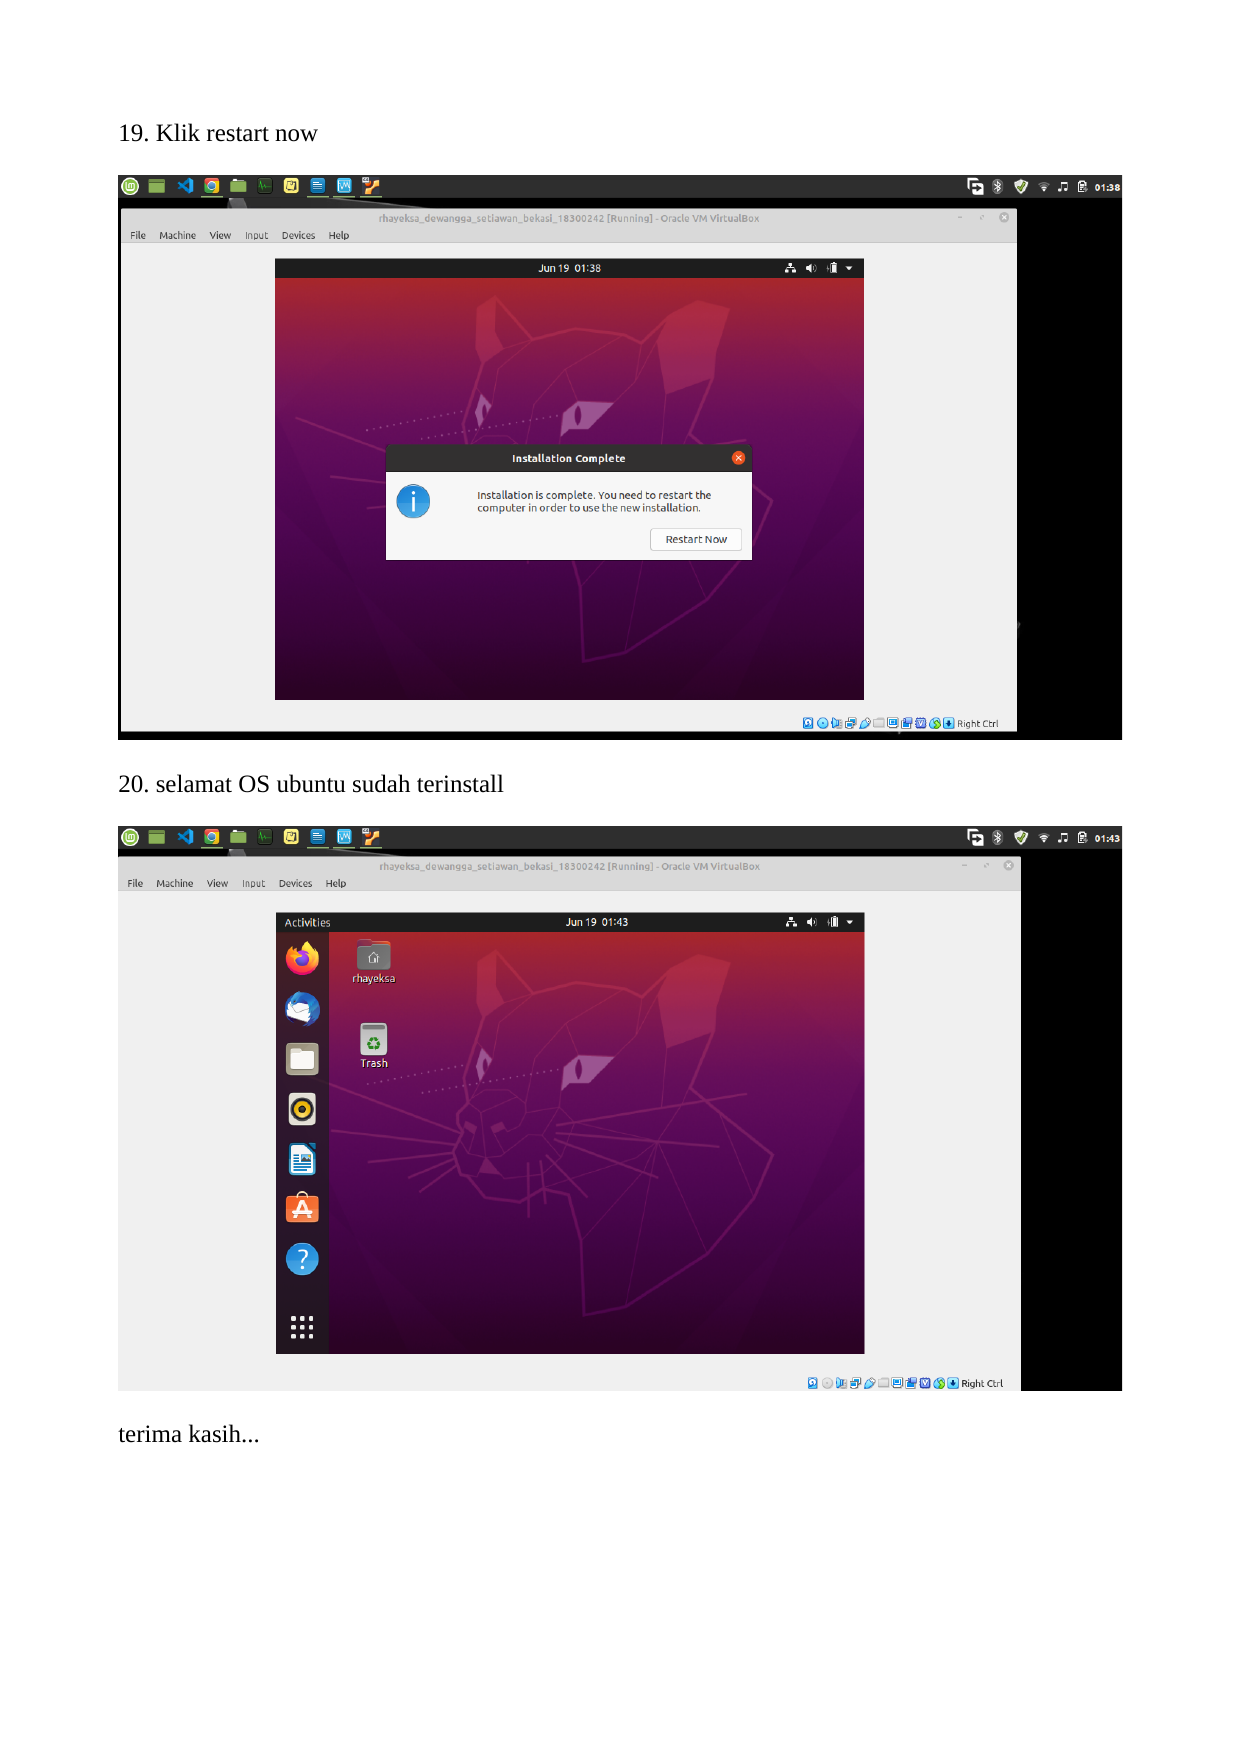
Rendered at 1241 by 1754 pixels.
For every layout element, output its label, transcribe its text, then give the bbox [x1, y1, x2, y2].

text terima kasih... [118, 1419, 1122, 1448]
text 19. Klik restart now [118, 118, 1122, 147]
picture [118, 175, 1123, 740]
text 20. selamat OS ubuntu sudah terinstall [118, 769, 1122, 797]
picture [118, 826, 1123, 1391]
